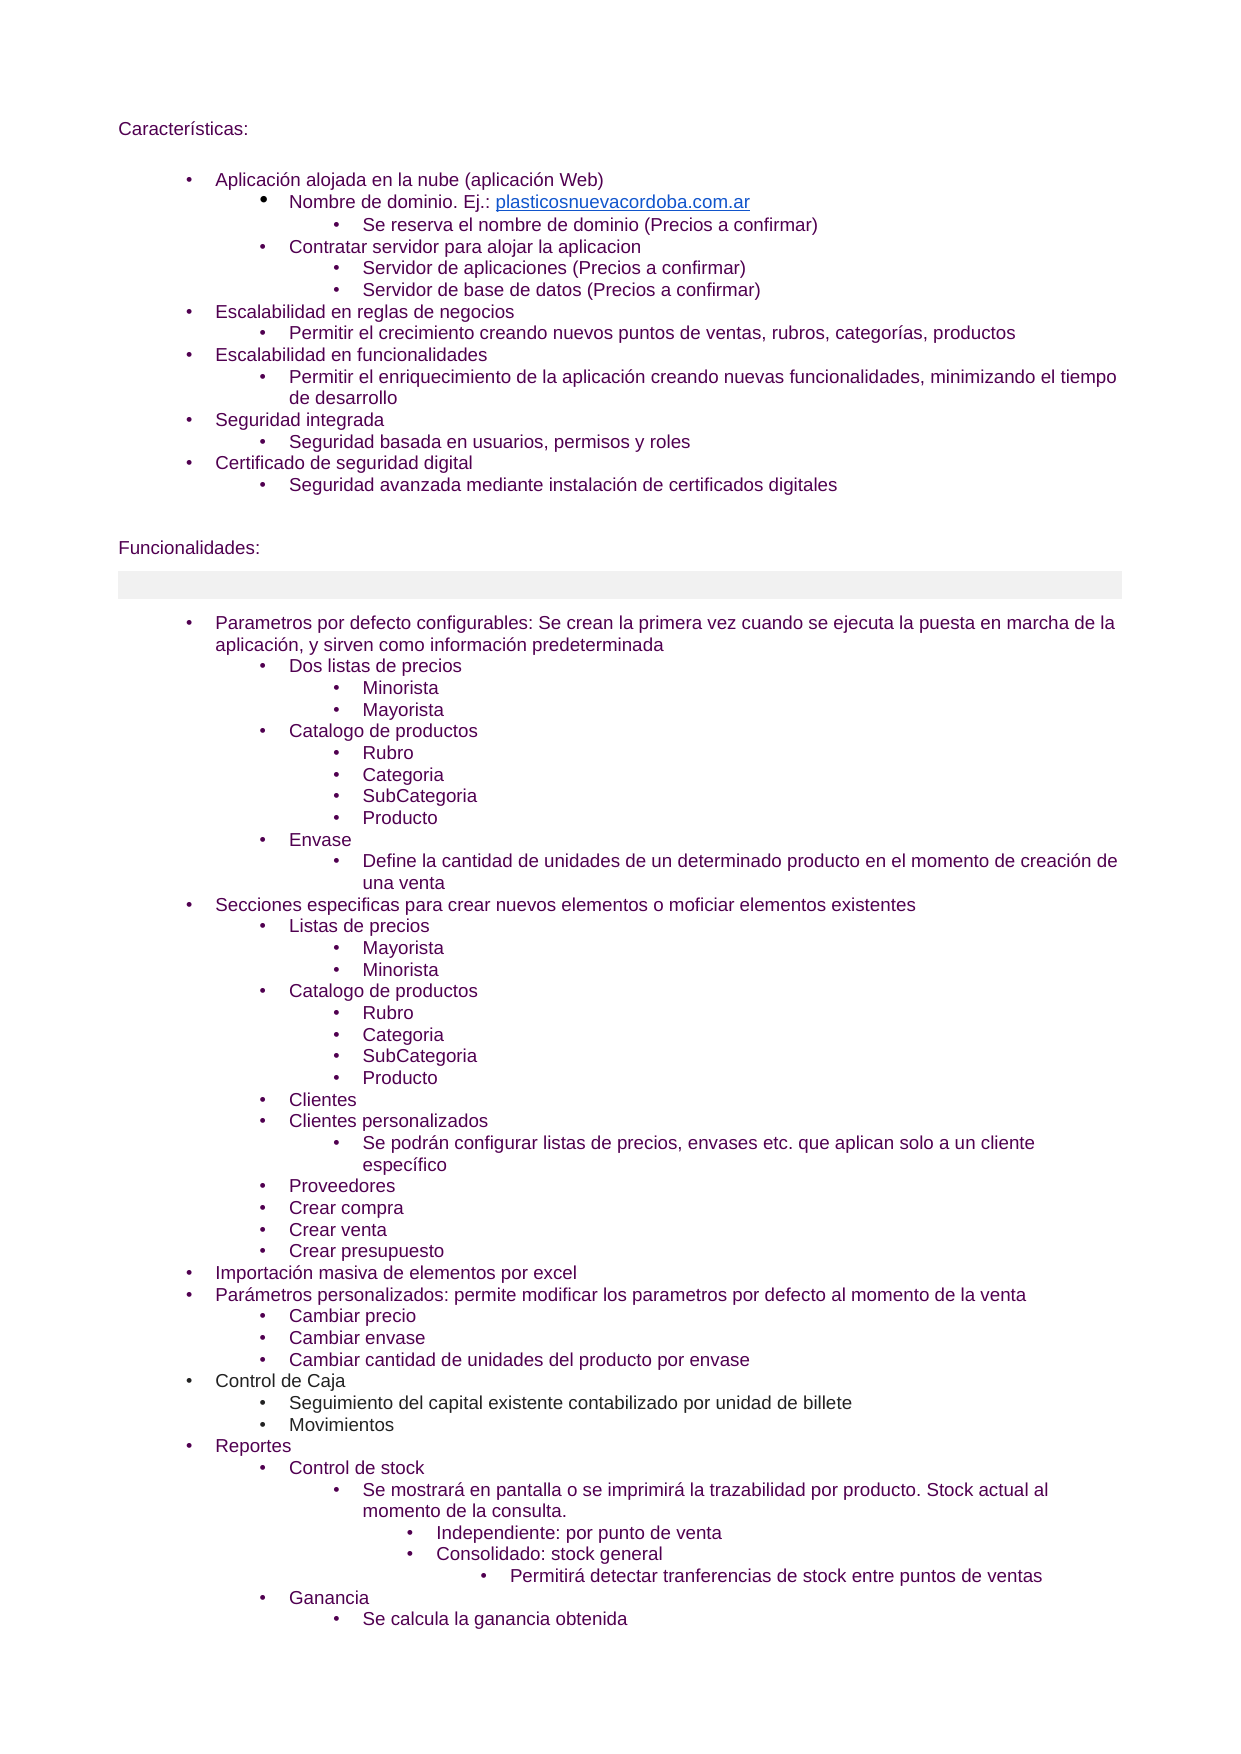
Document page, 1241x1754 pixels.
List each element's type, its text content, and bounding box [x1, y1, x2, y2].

list Movimientos [259, 1413, 1122, 1435]
list Producto [333, 1067, 1122, 1088]
list Minorista [333, 677, 1122, 698]
list Catalogo de productos [259, 720, 1122, 742]
list Producto [333, 807, 1122, 828]
list Seguimiento del capital existente contabilizado por unidad de billete [259, 1392, 1122, 1413]
list Cambiar precio [259, 1305, 1122, 1327]
list Escalabilidad en funcionalidades [186, 344, 1122, 366]
list Cambiar envase [259, 1327, 1122, 1348]
list Se mostrará en pantalla o se imprimirá la trazabilidad por producto. Stock actual al momento de la consulta. [333, 1478, 1122, 1522]
list Permitir el crecimiento creando nuevos puntos de ventas, rubros, categorías, productos [259, 322, 1122, 344]
list Envase [259, 828, 1122, 850]
list Seguridad basada en usuarios, permisos y roles [259, 430, 1122, 452]
list Seguridad integrada [186, 409, 1122, 430]
list Minorista [333, 958, 1122, 980]
list Se podrán configurar listas de precios, envases etc. que aplican solo a un cliente específico [333, 1132, 1122, 1175]
list Nombre de dominio. Ej.: plasticosnuevacordoba.com.ar [259, 191, 1122, 214]
list Listas de precios [259, 915, 1122, 937]
list Control de stock [259, 1457, 1122, 1478]
list Control de Caja [186, 1370, 1122, 1392]
list Servidor de aplicaciones (Precios a confirmar) [333, 257, 1122, 279]
list Mayorista [333, 698, 1122, 720]
list Permitir el enriquecimiento de la aplicación creando nuevas funcionalidades, minimizando el tiempo de desarrollo [259, 366, 1122, 409]
list Clientes personalizados [259, 1110, 1122, 1132]
list Crear compra [259, 1197, 1122, 1218]
list Se calcula la ganancia obtenida [333, 1608, 1122, 1630]
list Rubro [333, 742, 1122, 763]
list Permitirá detectar tranferencias de stock entre puntos de ventas [480, 1565, 1122, 1587]
list Consolidado: stock general [407, 1543, 1122, 1565]
list Independiente: por punto de venta [407, 1522, 1122, 1543]
list Contratar servidor para alojar la aplicacion [259, 236, 1122, 257]
list Importación masiva de elementos por excel [186, 1262, 1122, 1283]
list Define la cantidad de unidades de un determinado producto en el momento de creación de una venta [333, 850, 1122, 893]
list Cambiar cantidad de unidades del producto por envase [259, 1348, 1122, 1370]
list SubCategoria [333, 785, 1122, 807]
list Ganancia [259, 1587, 1122, 1608]
text Funcionalidades: [118, 537, 1122, 558]
list SubCategoria [333, 1045, 1122, 1067]
list Categoria [333, 1023, 1122, 1045]
list Rubro [333, 1002, 1122, 1023]
list Crear presupuesto [259, 1240, 1122, 1262]
list Reportes [186, 1435, 1122, 1457]
list Escalabilidad en reglas de negocios [186, 301, 1122, 322]
list Clientes [259, 1088, 1122, 1110]
list Crear venta [259, 1218, 1122, 1240]
list Parametros por defecto configurables: Se crean la primera vez cuando se ejecuta la puesta en marcha de la aplicación, y sirven como información predeterminada [186, 612, 1122, 655]
list Categoria [333, 763, 1122, 785]
list Catalogo de productos [259, 980, 1122, 1002]
list Se reserva el nombre de dominio (Precios a confirmar) [333, 214, 1122, 236]
list Aplicación alojada en la nube (aplicación Web) [186, 169, 1122, 191]
list Certificado de seguridad digital [186, 452, 1122, 474]
list Mayorista [333, 937, 1122, 958]
list Dos listas de precios [259, 655, 1122, 677]
text Características: [118, 118, 1122, 140]
list Proveedores [259, 1175, 1122, 1197]
list Seguridad avanzada mediante instalación de certificados digitales [259, 474, 1122, 495]
list Parámetros personalizados: permite modificar los parametros por defecto al momento de la venta [186, 1283, 1122, 1305]
list Secciones especificas para crear nuevos elementos o moficiar elementos existentes [186, 893, 1122, 915]
list Servidor de base de datos (Precios a confirmar) [333, 279, 1122, 301]
